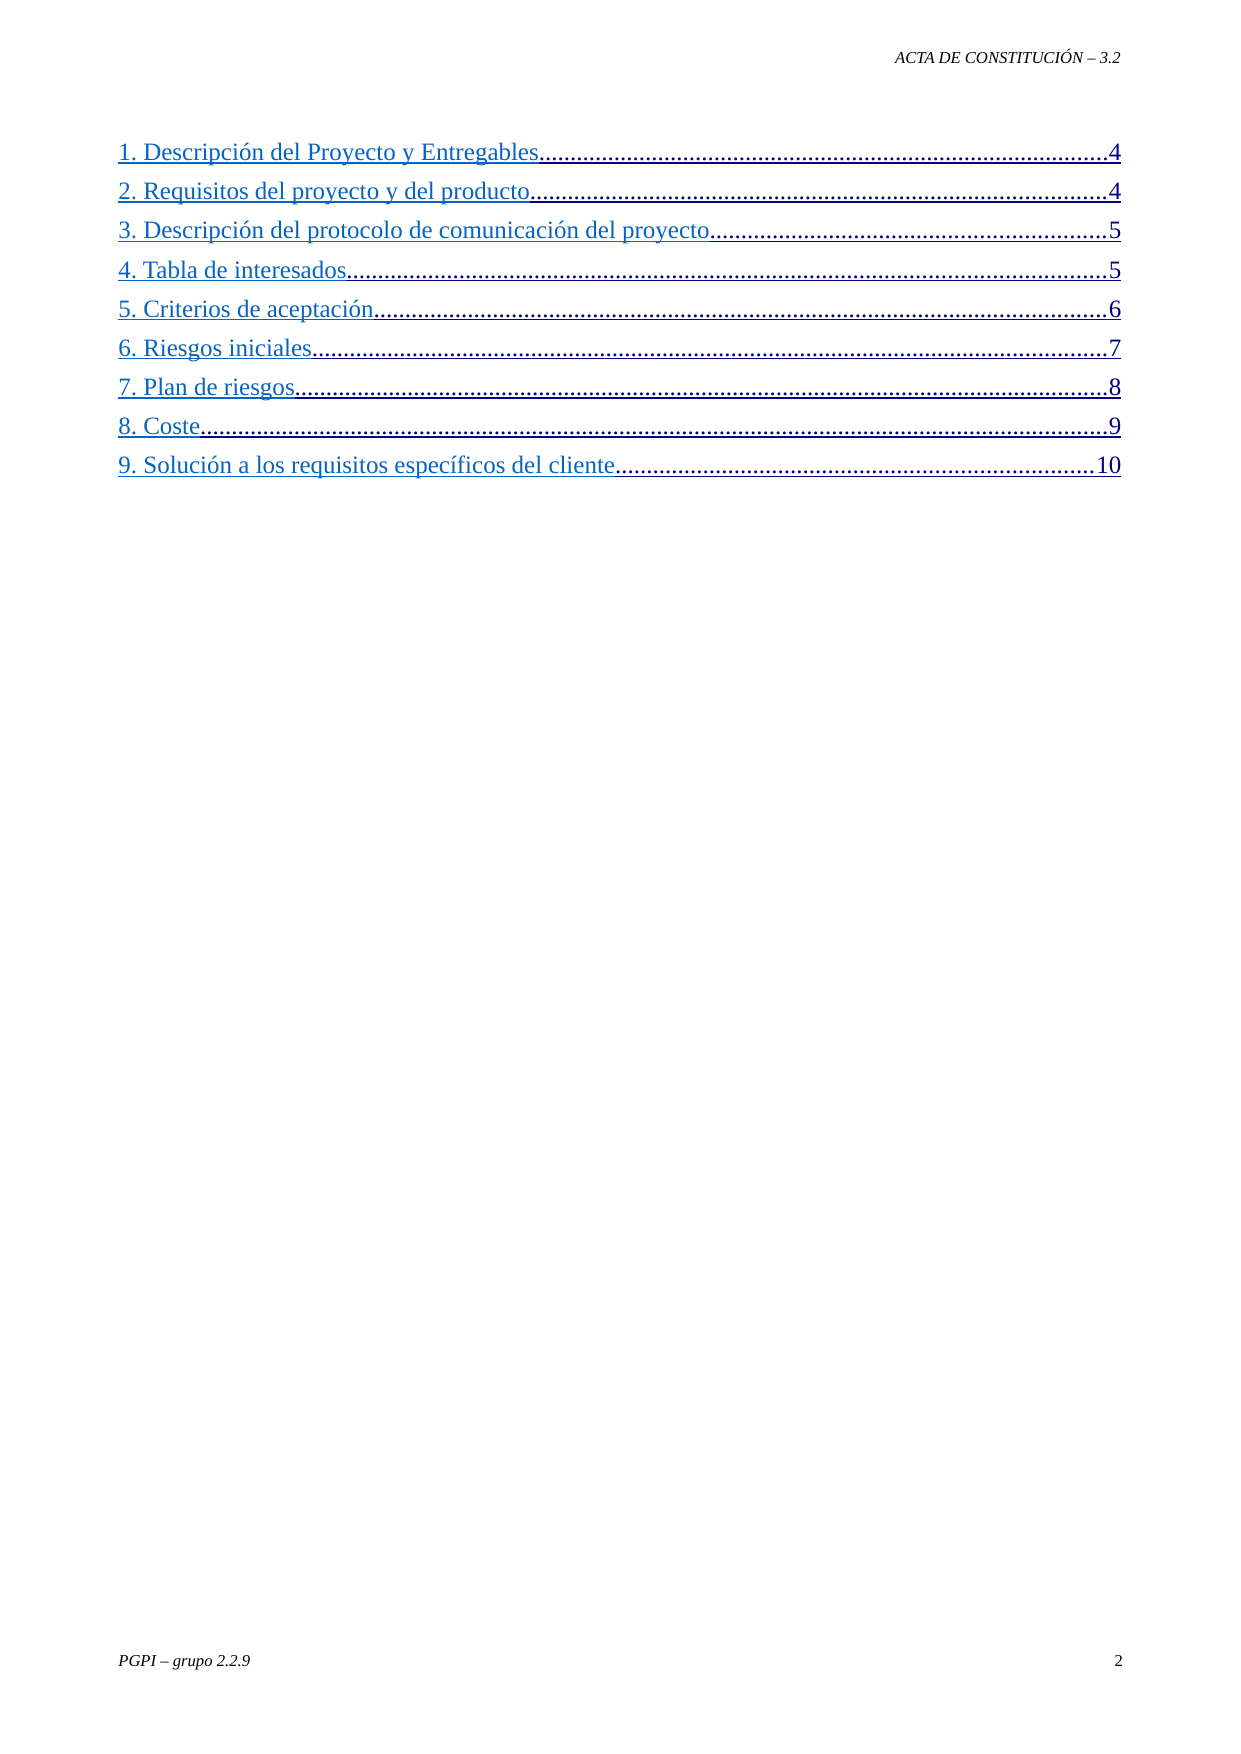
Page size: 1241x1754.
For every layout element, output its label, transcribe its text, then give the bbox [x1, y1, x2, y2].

text 9. Solución a los requisitos específicos del cliente 10 [118, 451, 1122, 479]
text 2. Requisitos del proyecto y del producto 4 [118, 176, 1122, 205]
text 4. Tabla de interesados 5 [118, 255, 1122, 283]
text 7. Plan de riesgos 8 [118, 372, 1122, 401]
text 6. Riesgos iniciales 7 [118, 333, 1122, 362]
text 8. Coste 9 [118, 411, 1122, 440]
text 5. Criterios de aceptación 6 [118, 294, 1122, 323]
text 3. Descripción del protocolo de comunicación del proyecto 5 [118, 216, 1122, 244]
text 1. Descripción del Proyecto y Entregables 4 [118, 137, 1122, 166]
